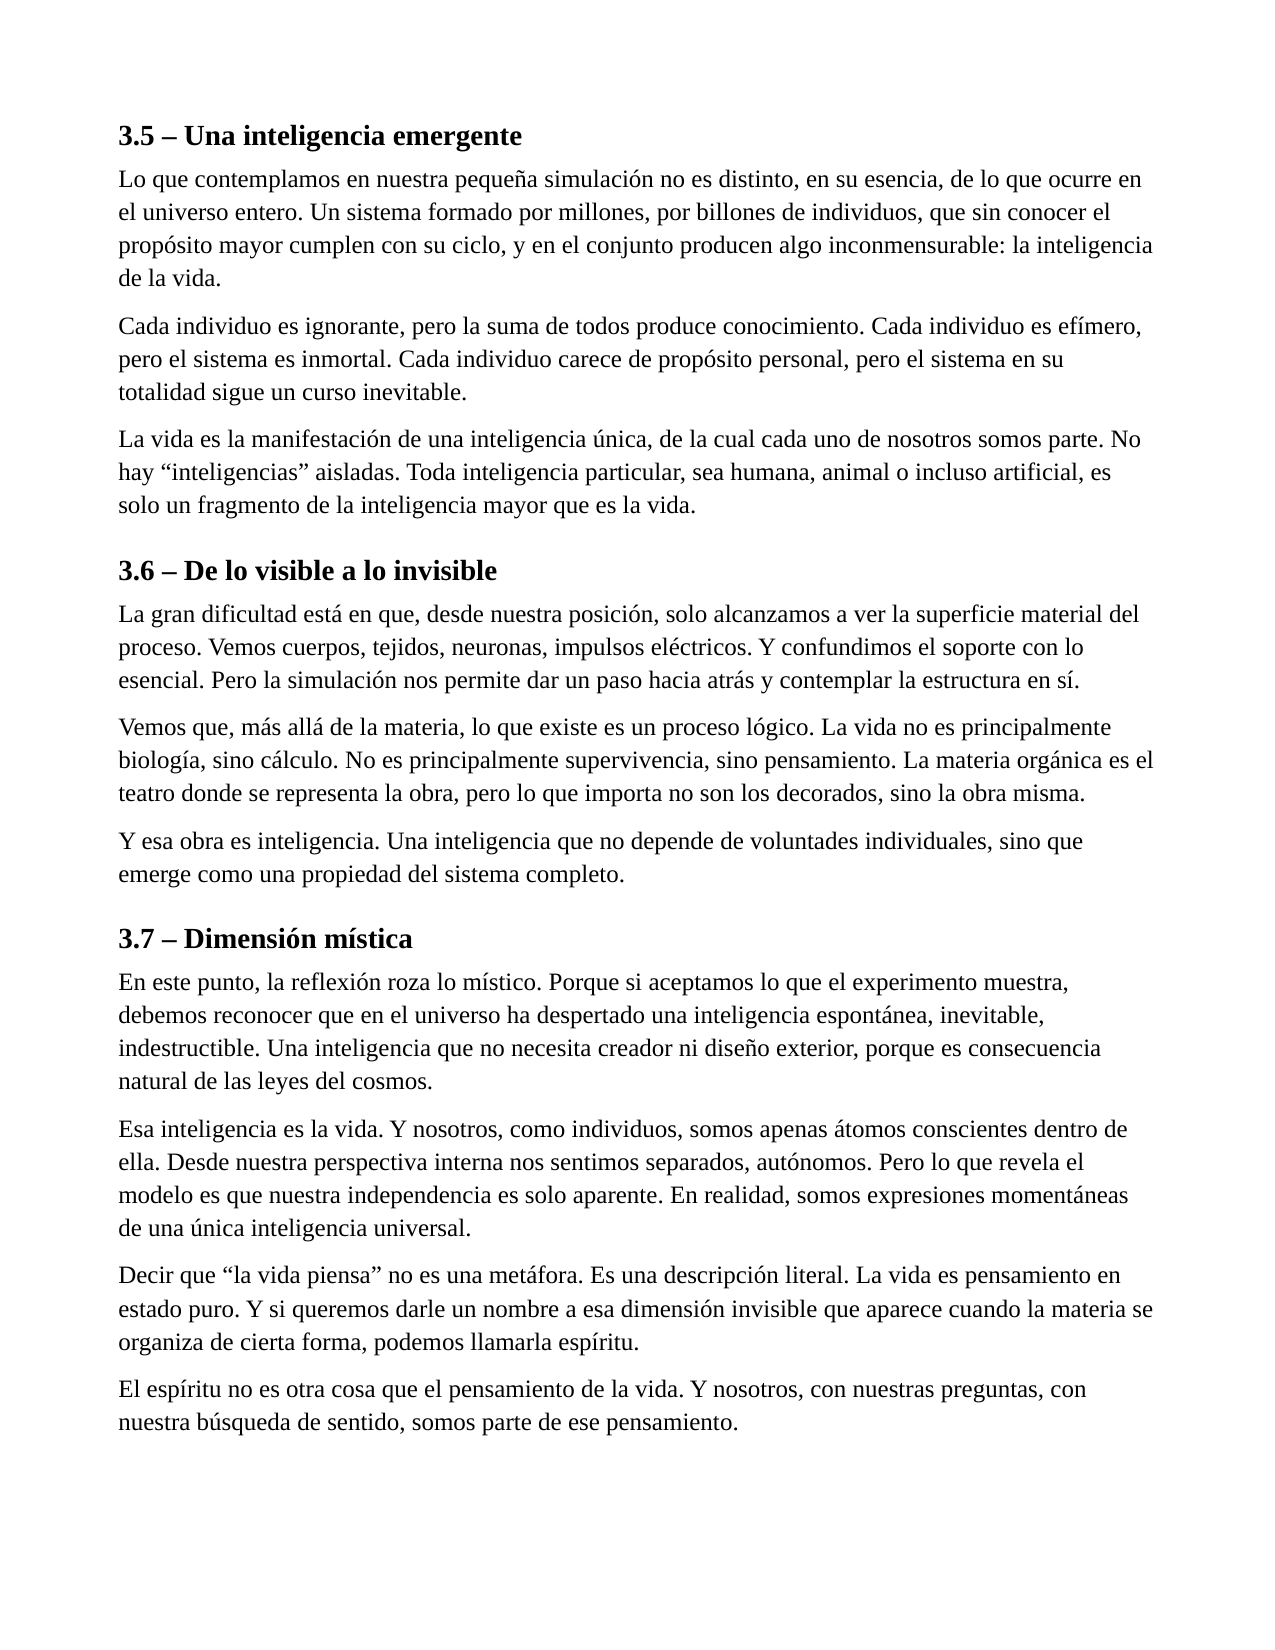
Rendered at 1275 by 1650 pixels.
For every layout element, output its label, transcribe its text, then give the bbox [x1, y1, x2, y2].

text Cada individuo es ignorante, pero la suma de todos produce conocimiento. Cada individuo es efímero, pero el sistema es inmortal. Cada individuo carece de propósito personal, pero el sistema en su totalidad sigue un curso inevitable. [118, 311, 1157, 406]
text Y esa obra es inteligencia. Una inteligencia que no depende de voluntades individuales, sino que emerge como una propiedad del sistema completo. [118, 826, 1157, 888]
subtitle 3.6 – De lo visible a lo invisible [118, 553, 1157, 586]
text Esa inteligencia es la vida. Y nosotros, como individuos, somos apenas átomos conscientes dentro de ella. Desde nuestra perspectiva interna nos sentimos separados, autónomos. Pero lo que revela el modelo es que nuestra independencia es solo aparente. En realidad, somos expresiones momentáneas de una única inteligencia universal. [118, 1114, 1157, 1242]
text En este punto, la reflexión roza lo místico. Porque si aceptamos lo que el experimento muestra, debemos reconocer que en el universo ha despertado una inteligencia espontánea, inevitable, indestructible. Una inteligencia que no necesita creador ni diseño exterior, porque es consecuencia natural de las leyes del cosmos. [118, 967, 1157, 1095]
text Lo que contemplamos en nuestra pequeña simulación no es distinto, en su esencia, de lo que ocurre en el universo entero. Un sistema formado por millones, por billones de individuos, que sin conocer el propósito mayor cumplen con su ciclo, y en el conjunto producen algo inconmensurable: la inteligencia de la vida. [118, 164, 1157, 292]
text Decir que “la vida piensa” no es una metáfora. Es una descripción literal. La vida es pensamiento en estado puro. Y si queremos darle un nombre a esa dimensión invisible que aparece cuando la materia se organiza de cierta forma, podemos llamarla espíritu. [118, 1261, 1157, 1355]
text La gran dificultad está en que, desde nuestra posición, solo alcanzamos a ver la superficie material del proceso. Vemos cuerpos, tejidos, neuronas, impulsos eléctricos. Y confundimos el soporte con lo esencial. Pero la simulación nos permite dar un paso hacia atrás y contemplar la estructura en sí. [118, 599, 1157, 693]
text La vida es la manifestación de una inteligencia única, de la cual cada uno de nosotros somos parte. No hay “inteligencias” aisladas. Toda inteligencia particular, sea humana, animal o incluso artificial, es solo un fragmento de la inteligencia mayor que es la vida. [118, 424, 1157, 519]
subtitle 3.7 – Dimensión mística [118, 921, 1157, 955]
text Vemos que, más allá de la materia, lo que existe es un proceso lógico. La vida no es principalmente biología, sino cálculo. No es principalmente supervivencia, sino pensamiento. La materia orgánica es el teatro donde se representa la obra, pero lo que importa no son los decorados, sino la obra misma. [118, 712, 1157, 807]
subtitle 3.5 – Una inteligencia emergente [118, 118, 1157, 152]
text El espíritu no es otra cosa que el pensamiento de la vida. Y nosotros, con nuestras preguntas, con nuestra búsqueda de sentido, somos parte de ese pensamiento. [118, 1374, 1157, 1436]
